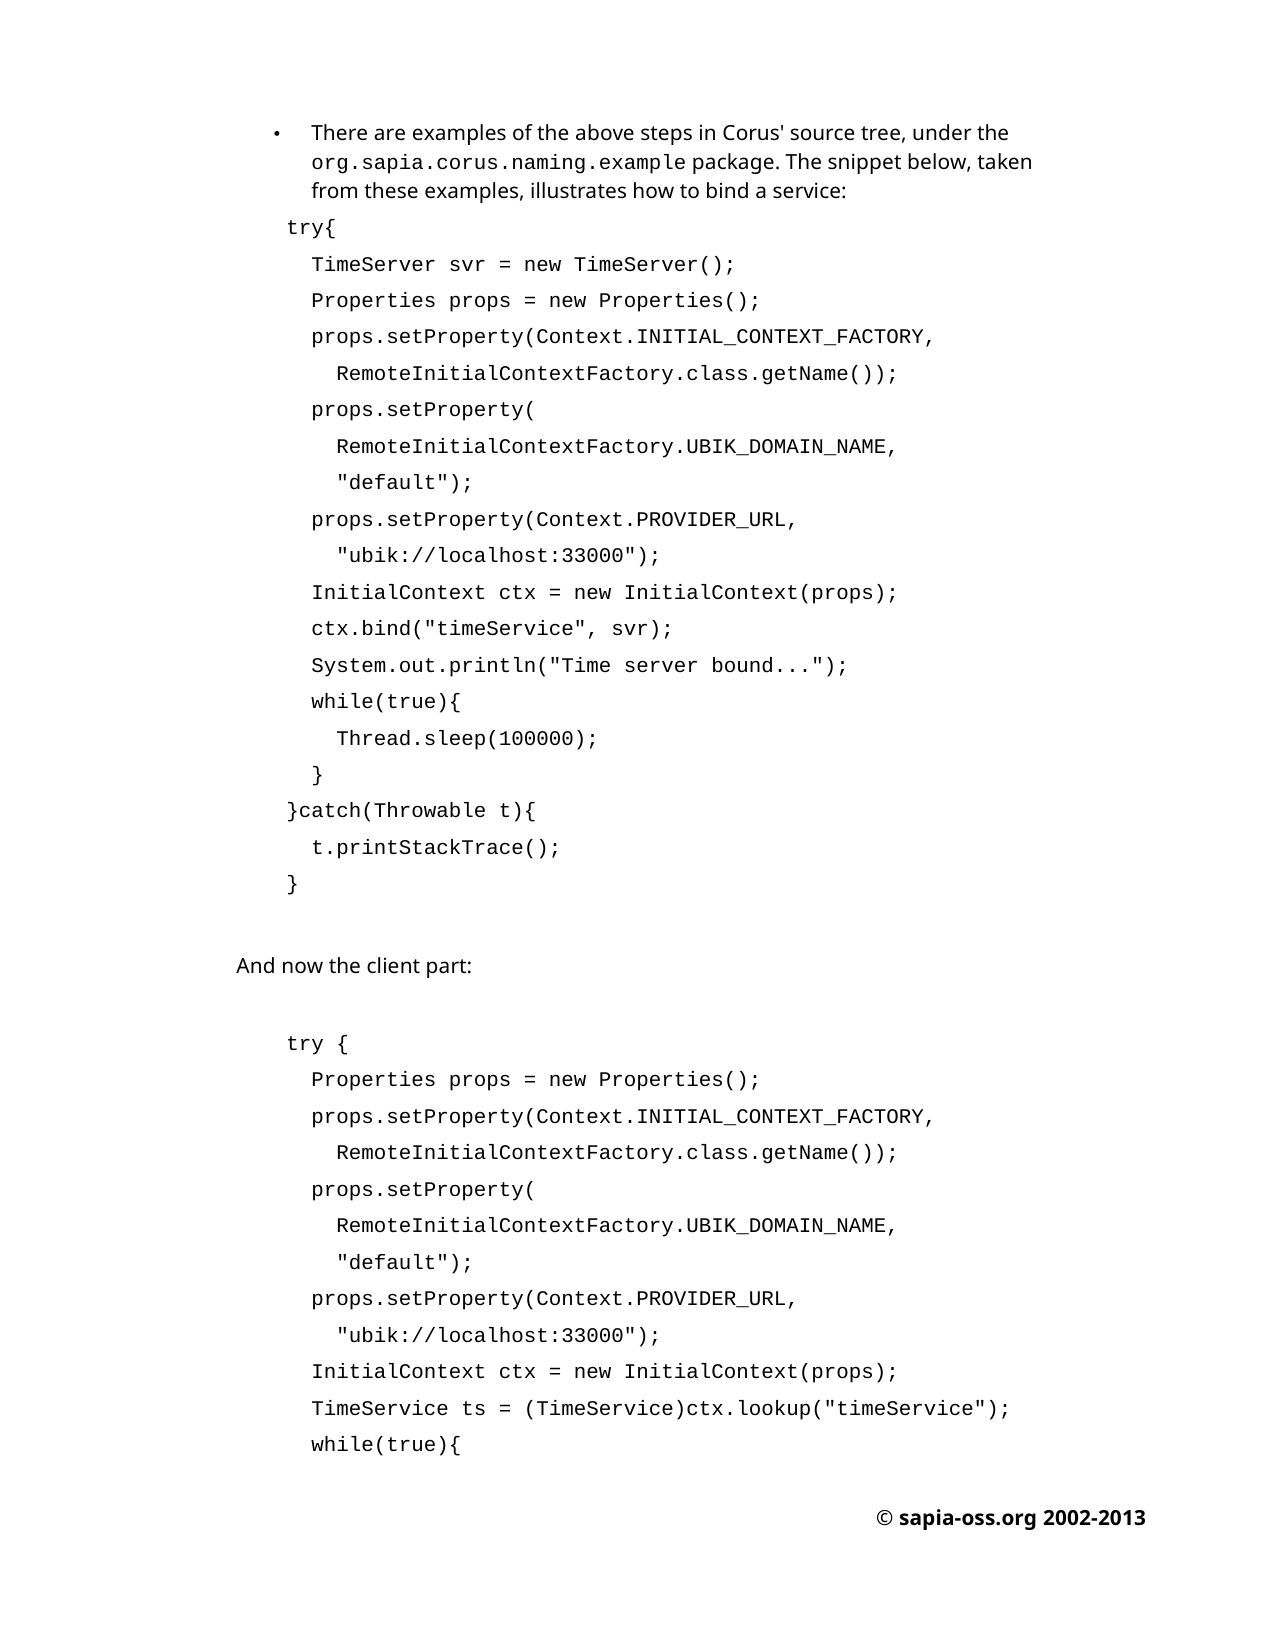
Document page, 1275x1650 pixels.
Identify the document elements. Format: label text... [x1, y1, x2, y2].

text System.out.println("Time server bound..."); [236, 654, 1039, 678]
text "ubik://localhost:33000"); [236, 545, 1039, 569]
text TimeService ts = (TimeService)ctx.lookup("timeService"); [236, 1397, 1039, 1421]
text props.setProperty(Context.PROVIDER_URL, [236, 509, 1039, 533]
text And now the client part: [236, 951, 1039, 979]
text }catch(Throwable t){ [236, 800, 1039, 824]
text TimeServer svr = new TimeServer(); [236, 253, 1039, 277]
text RemoteInitialContextFactory.UBIK_DOMAIN_NAME, [236, 436, 1039, 460]
text RemoteInitialContextFactory.class.getName()); [236, 1142, 1039, 1166]
text "ubik://localhost:33000"); [236, 1324, 1039, 1348]
text props.setProperty( [236, 399, 1039, 423]
text "default"); [236, 472, 1039, 496]
text while(true){ [236, 691, 1039, 715]
text } [236, 873, 1039, 897]
text RemoteInitialContextFactory.class.getName()); [236, 363, 1039, 387]
text while(true){ [236, 1434, 1039, 1458]
text InitialContext ctx = new InitialContext(props); [236, 582, 1039, 606]
text Thread.sleep(100000); [236, 727, 1039, 751]
text RemoteInitialContextFactory.UBIK_DOMAIN_NAME, [236, 1215, 1039, 1239]
text "default"); [236, 1252, 1039, 1276]
text Properties props = new Properties(); [236, 1069, 1039, 1093]
text props.setProperty(Context.INITIAL_CONTEXT_FACTORY, [236, 326, 1039, 350]
text InitialContext ctx = new InitialContext(props); [236, 1361, 1039, 1385]
text props.setProperty(Context.PROVIDER_URL, [236, 1288, 1039, 1312]
text props.setProperty( [236, 1179, 1039, 1203]
text t.printStackTrace(); [236, 837, 1039, 861]
text try{ [236, 217, 1039, 241]
text props.setProperty(Context.INITIAL_CONTEXT_FACTORY, [236, 1106, 1039, 1130]
text try { [236, 1033, 1039, 1057]
list There are examples of the above steps in Corus' source tree, under the org.sapia.corus.naming.example package. The snippet below, taken from these examples, illustrates how to bind a service: [274, 118, 1039, 204]
text ctx.bind("timeService", svr); [236, 618, 1039, 642]
text } [236, 764, 1039, 788]
text Properties props = new Properties(); [236, 290, 1039, 314]
